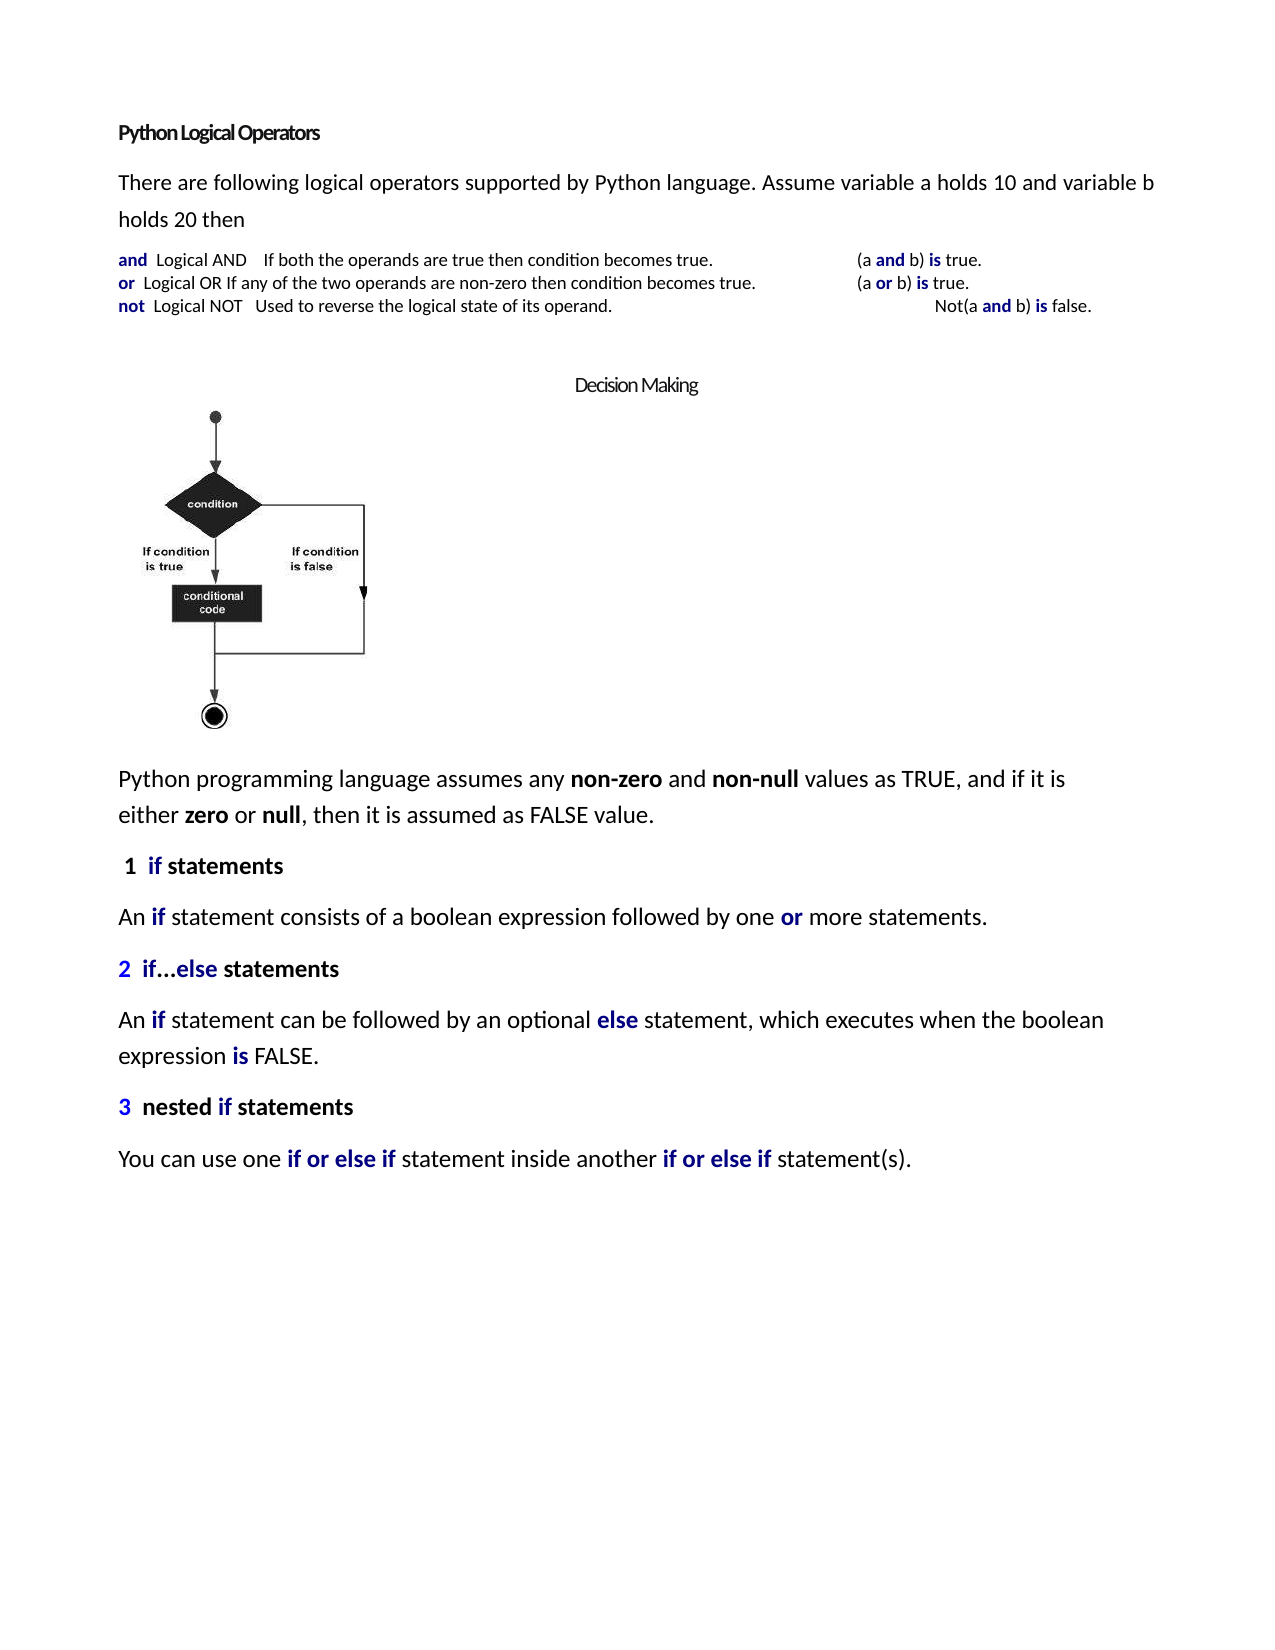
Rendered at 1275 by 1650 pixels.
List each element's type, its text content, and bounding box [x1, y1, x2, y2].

picture [118, 410, 368, 729]
text 1 if statements [118, 850, 1157, 881]
text or Logical OR If any of the two operands are non-zero then condition becomes true. (a or b) is true. [118, 271, 1157, 294]
text and Logical AND If both the operands are true then condition becomes true. (a and b) is true. [118, 248, 1157, 271]
text An if statement consists of a boolean expression followed by one or more statements. [118, 902, 1157, 932]
subtitle Python Logical Operators [118, 118, 1157, 146]
text You can use one if or else if statement inside another if or else if statement(s). [118, 1143, 1157, 1173]
text There are following logical operators supported by Python language. Assume variable a holds 10 and variable b holds 20 then [118, 159, 1157, 234]
text 2 if...else statements [118, 953, 1157, 983]
text An if statement can be followed by an optional else statement, which executes when the boolean expression is FALSE. [118, 1004, 1157, 1071]
text 3 nested if statements [118, 1092, 1157, 1122]
text Python programming language assumes any non-zero and non-null values as TRUE, and if it is either zero or null, then it is assumed as FALSE value. [118, 763, 1157, 830]
text not Logical NOT Used to reverse the logical state of its operand. Not(a and b) is false. [118, 294, 1157, 317]
subtitle Decision Making [118, 371, 1157, 398]
